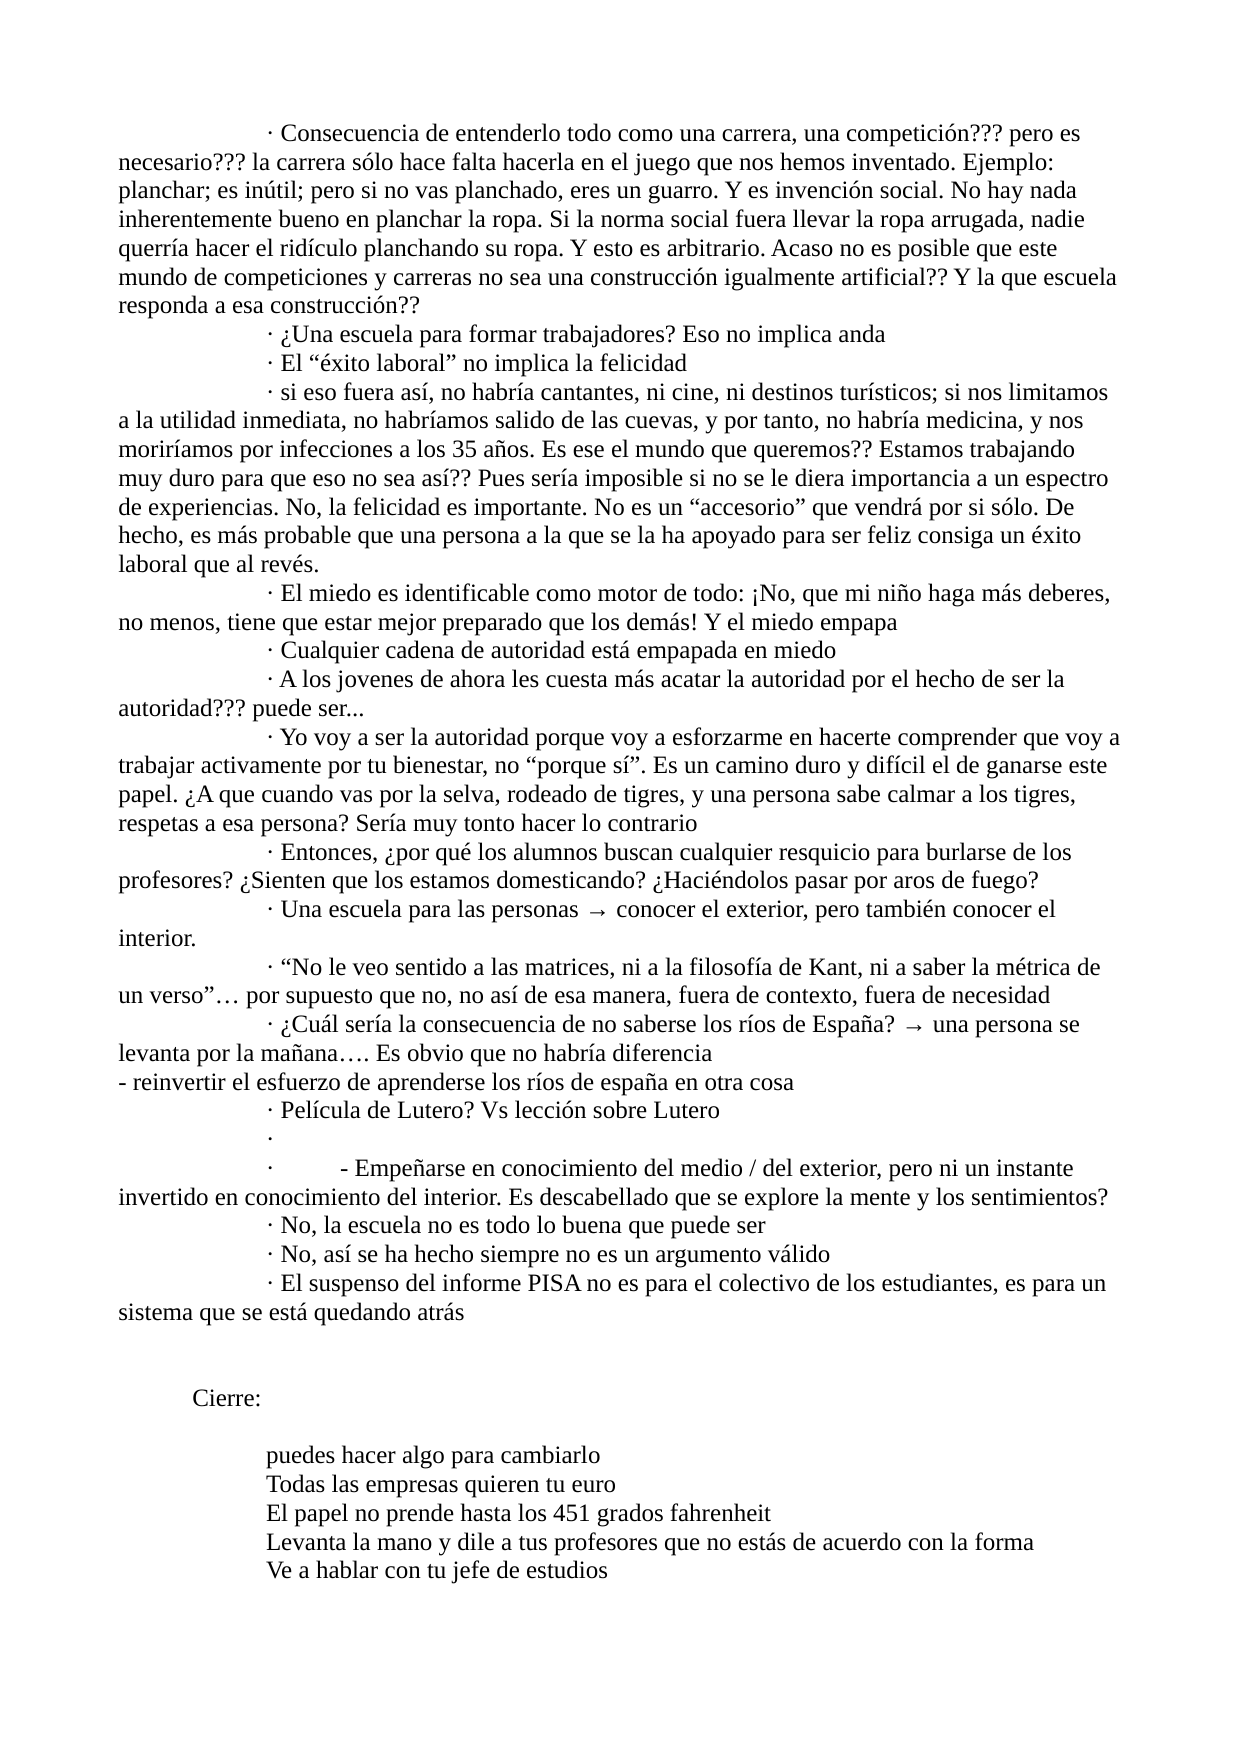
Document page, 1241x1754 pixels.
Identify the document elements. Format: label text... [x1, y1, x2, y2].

text · A los jovenes de ahora les cuesta más acatar la autoridad por el hecho de ser la autoridad??? puede ser... [118, 664, 1122, 722]
text · El miedo es identificable como motor de todo: ¡No, que mi niño haga más deberes, no menos, tiene que estar mejor preparado que los demás! Y el miedo empapa [118, 578, 1122, 636]
text · “No le veo sentido a las matrices, ni a la filosofía de Kant, ni a saber la métrica de un verso”… por supuesto que no, no así de esa manera, fuera de contexto, fuera de necesidad [118, 952, 1122, 1009]
text · Entonces, ¿por qué los alumnos buscan cualquier resquicio para burlarse de los profesores? ¿Sienten que los estamos domesticando? ¿Haciéndolos pasar por aros de fuego? [118, 837, 1122, 894]
text · El “éxito laboral” no implica la felicidad [118, 348, 1122, 377]
text Cierre: [118, 1383, 1122, 1412]
text - reinvertir el esfuerzo de aprenderse los ríos de españa en otra cosa [118, 1067, 1122, 1096]
text · Una escuela para las personas → conocer el exterior, pero también conocer el interior. [118, 894, 1122, 952]
text · si eso fuera así, no habría cantantes, ni cine, ni destinos turísticos; si nos limitamos a la utilidad inmediata, no habríamos salido de las cuevas, y por tanto, no habría medicina, y nos moriríamos por infecciones a los 35 años. Es ese el mundo que queremos?? Estamos trabajando muy duro para que eso no sea así?? Pues sería imposible si no se le diera importancia a un espectro de experiencias. No, la felicidad es importante. No es un “accesorio” que vendrá por si sólo. De hecho, es más probable que una persona a la que se la ha apoyado para ser feliz consiga un éxito laboral que al revés. [118, 377, 1122, 578]
text Ve a hablar con tu jefe de estudios [118, 1556, 1122, 1584]
text · No, así se ha hecho siempre no es un argumento válido [118, 1239, 1122, 1268]
text Todas las empresas quieren tu euro [118, 1469, 1122, 1498]
text · Consecuencia de entenderlo todo como una carrera, una competición??? pero es necesario??? la carrera sólo hace falta hacerla en el juego que nos hemos inventado. Ejemplo: planchar; es inútil; pero si no vas planchado, eres un guarro. Y es invención social. No hay nada inherentemente bueno en planchar la ropa. Si la norma social fuera llevar la ropa arrugada, nadie querría hacer el ridículo planchando su ropa. Y esto es arbitrario. Acaso no es posible que este mundo de competiciones y carreras no sea una construcción igualmente artificial?? Y la que escuela responda a esa construcción?? [118, 118, 1122, 319]
text · Yo voy a ser la autoridad porque voy a esforzarme en hacerte comprender que voy a trabajar activamente por tu bienestar, no “porque sí”. Es un camino duro y difícil el de ganarse este papel. ¿A que cuando vas por la selva, rodeado de tigres, y una persona sabe calmar a los tigres, respetas a esa persona? Sería muy tonto hacer lo contrario [118, 722, 1122, 837]
text Levanta la mano y dile a tus profesores que no estás de acuerdo con la forma [118, 1527, 1122, 1556]
text · ¿Cuál sería la consecuencia de no saberse los ríos de España? → una persona se levanta por la mañana…. Es obvio que no habría diferencia [118, 1009, 1122, 1067]
text · El suspenso del informe PISA no es para el colectivo de los estudiantes, es para un sistema que se está quedando atrás [118, 1268, 1122, 1326]
text · Película de Lutero? Vs lección sobre Lutero [118, 1096, 1122, 1124]
text · ¿Una escuela para formar trabajadores? Eso no implica anda [118, 319, 1122, 348]
text · [118, 1124, 1122, 1153]
text · - Empeñarse en conocimiento del medio / del exterior, pero ni un instante invertido en conocimiento del interior. Es descabellado que se explore la mente y los sentimientos? [118, 1153, 1122, 1211]
text El papel no prende hasta los 451 grados fahrenheit [118, 1498, 1122, 1527]
text · No, la escuela no es todo lo buena que puede ser [118, 1211, 1122, 1239]
text · Cualquier cadena de autoridad está empapada en miedo [118, 636, 1122, 664]
text puedes hacer algo para cambiarlo [118, 1441, 1122, 1469]
